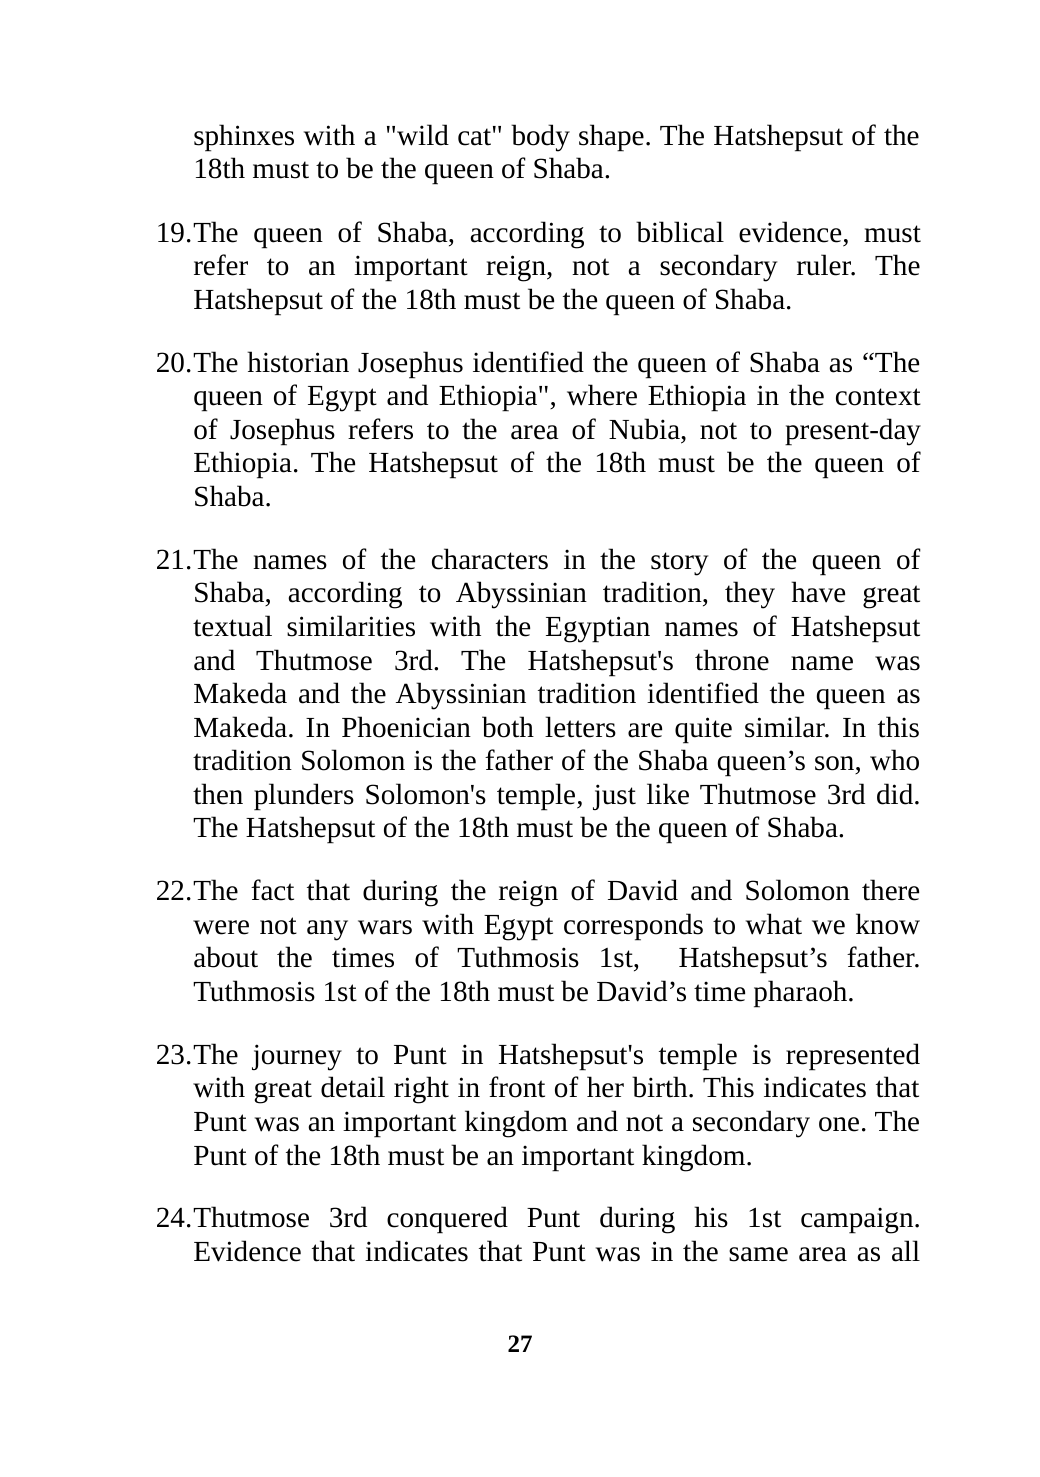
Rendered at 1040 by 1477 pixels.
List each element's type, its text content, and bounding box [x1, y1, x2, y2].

list sphinxes with a "wild cat" body shape. The Hatshepsut of the 18th must to be the queen of Shaba. [156, 118, 921, 185]
list The fact that during the reign of David and Solomon there were not any wars with Egypt corresponds to what we know about the times of Tuthmosis 1st, Hatshepsut’s father. Tuthmosis 1st of the 18th must be David’s time pharaoh. [156, 873, 921, 1007]
list The names of the characters in the story of the queen of Shaba, according to Abyssinian tradition, they have great textual similarities with the Egyptian names of Hatshepsut and Thutmose 3rd. The Hatshepsut's throne name was Makeda and the Abyssinian tradition identified the queen as Makeda. In Phoenician both letters are quite similar. In this tradition Solomon is the father of the Shaba queen’s son, who then plunders Solomon's temple, just like Thutmose 3rd did. The Hatshepsut of the 18th must be the queen of Shaba. [156, 542, 921, 844]
list The queen of Shaba, according to biblical evidence, must refer to an important reign, not a secondary ruler. The Hatshepsut of the 18th must be the queen of Shaba. [156, 215, 921, 315]
list The journey to Punt in Hatshepsut's temple is represented with great detail right in front of her birth. This indicates that Punt was an important kingdom and not a secondary one. The Punt of the 18th must be an important kingdom. [156, 1037, 921, 1171]
list Thutmose 3rd conquered Punt during his 1st campaign. Evidence that indicates that Punt was in the same area as all [156, 1201, 921, 1268]
list The historian Josephus identified the queen of Shaba as “The queen of Egypt and Ethiopia", where Ethiopia in the context of Josephus refers to the area of ​​Nubia, not to present-day Ethiopia. The Hatshepsut of the 18th must be the queen of Shaba. [156, 345, 921, 512]
